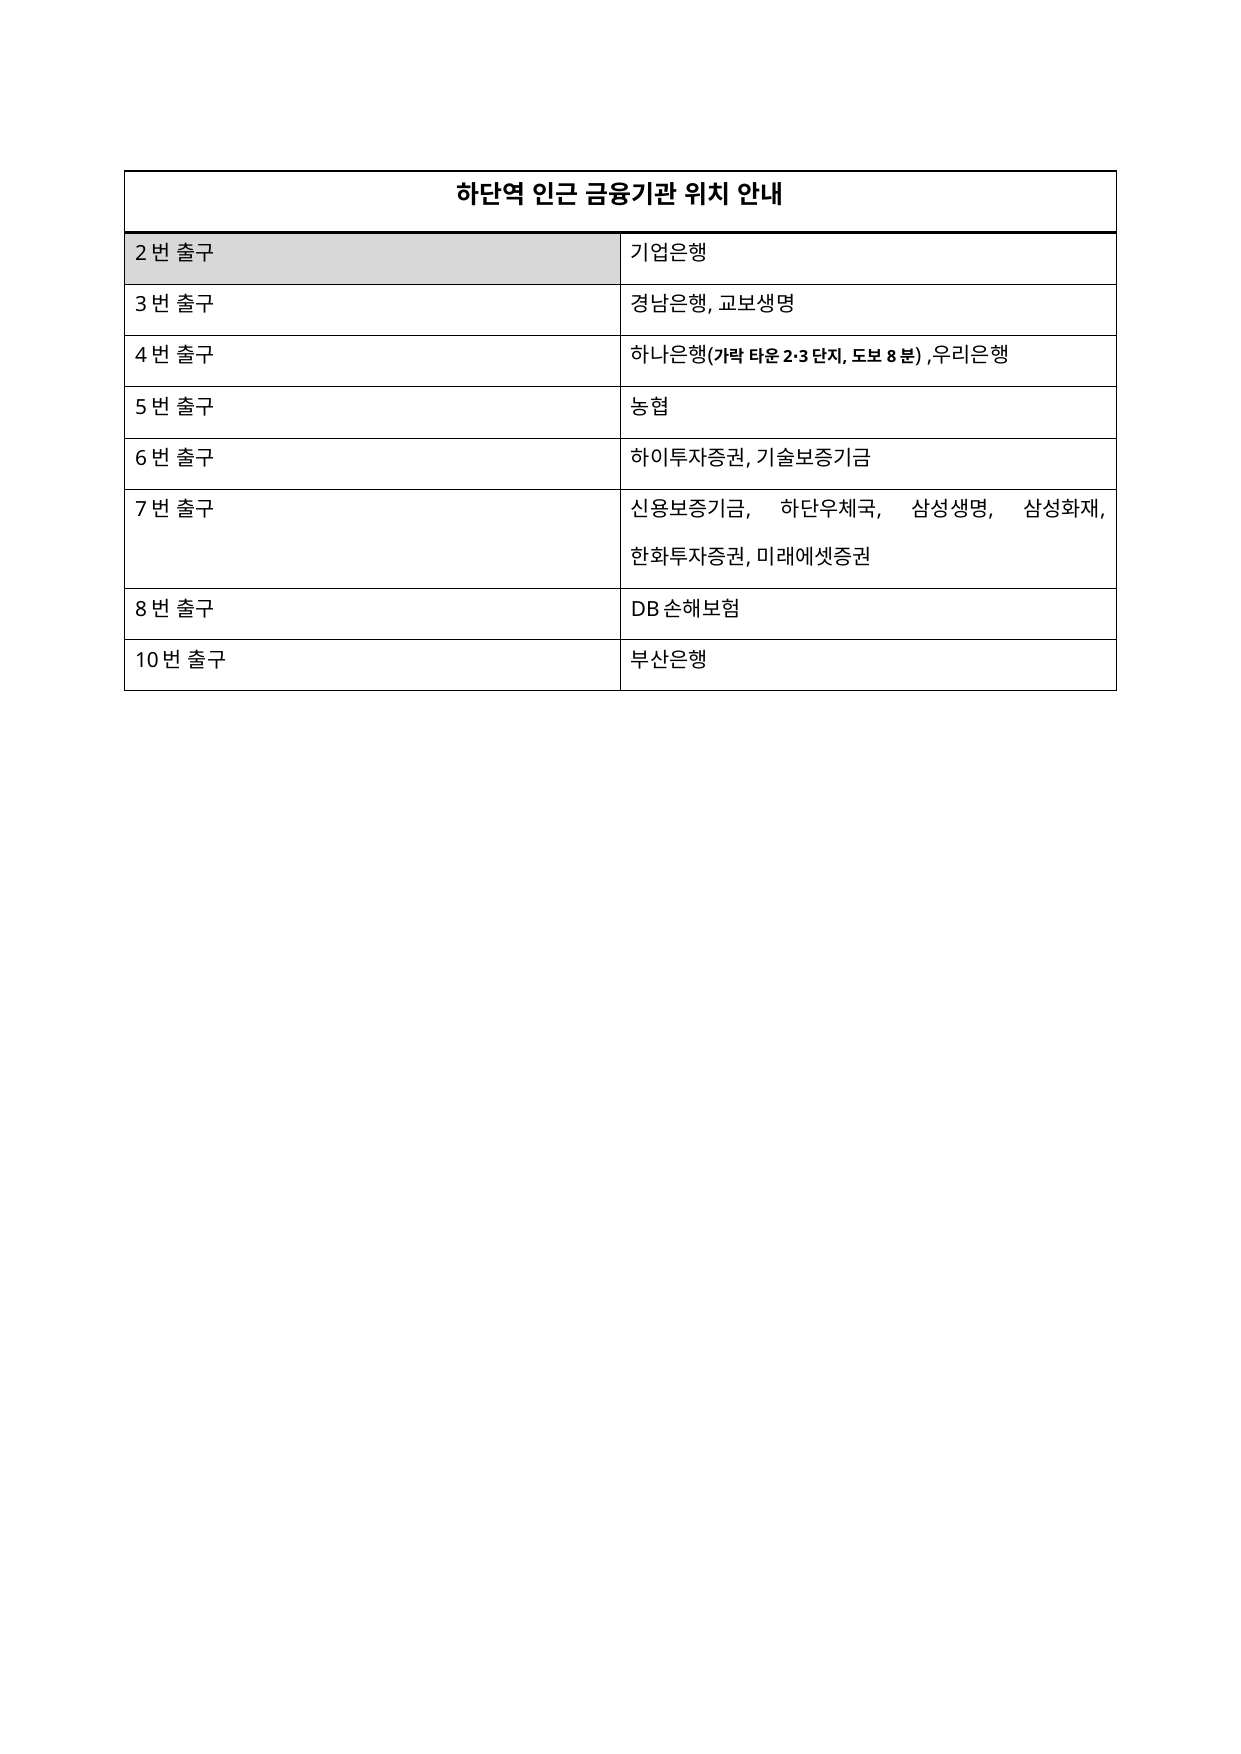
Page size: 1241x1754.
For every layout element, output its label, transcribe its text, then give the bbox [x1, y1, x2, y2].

table_cell 경남은행, 교보생명 [621, 285, 1116, 335]
table_header 하단역 인근 금융기관 위치 안내 [125, 172, 1116, 231]
table_cell 6번 출구 [125, 439, 620, 488]
table_cell 4번 출구 [125, 336, 620, 386]
table_cell 3번 출구 [125, 285, 620, 335]
table_cell 기업은행 [621, 234, 1116, 284]
table_cell DB손해보험 [621, 589, 1116, 639]
table_cell 10번 출구 [125, 640, 620, 690]
table_cell 신용보증기금, 하단우체국, 삼성생명, 삼성화재, 한화투자증권, 미래에셋증권 [621, 490, 1116, 588]
table_cell 농협 [621, 387, 1116, 437]
table_cell 5번 출구 [125, 387, 620, 437]
table_cell 2번 출구 [125, 234, 620, 284]
table_cell 하나은행(가락 타운2∙3단지, 도보 8분) ,우리은행 [621, 336, 1116, 386]
table_cell 7번 출구 [125, 490, 620, 588]
table_cell 8번 출구 [125, 589, 620, 639]
table_cell 부산은행 [621, 640, 1116, 690]
table_cell 하이투자증권, 기술보증기금 [621, 439, 1116, 488]
